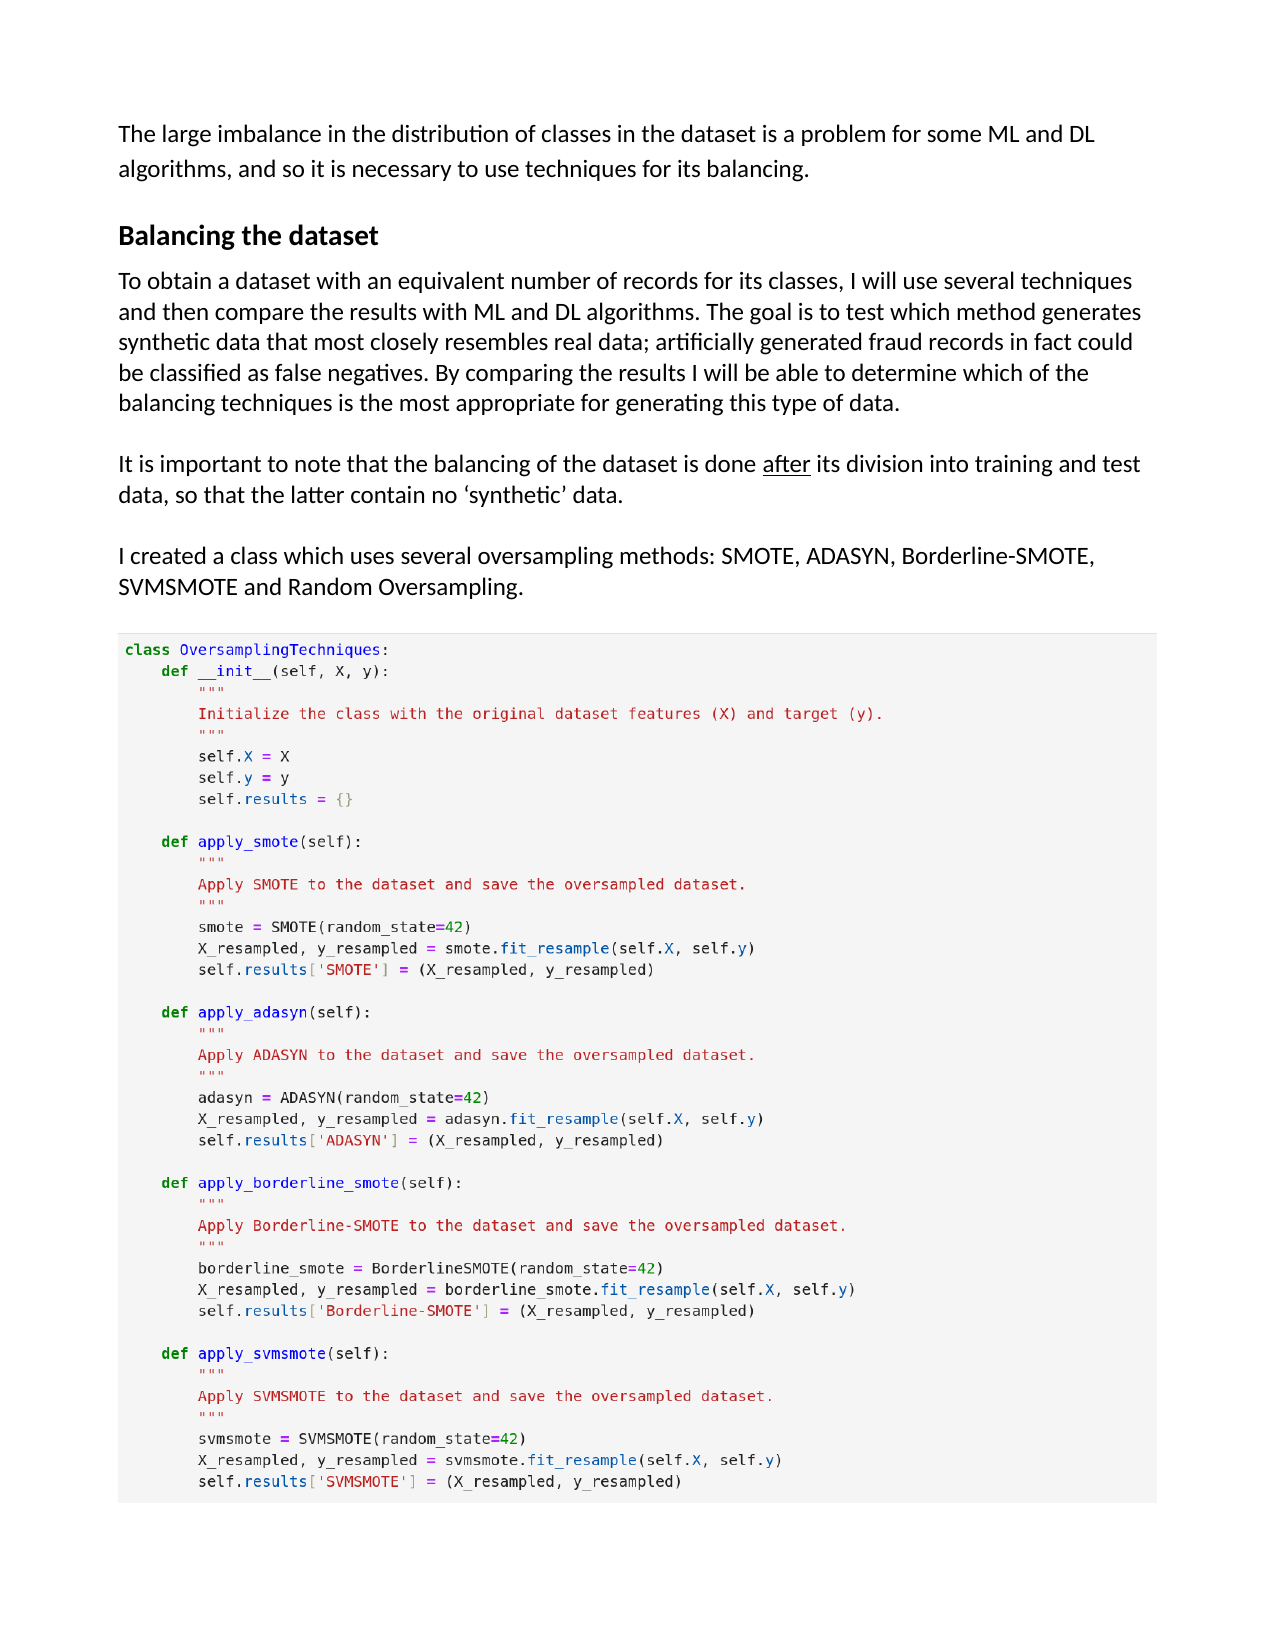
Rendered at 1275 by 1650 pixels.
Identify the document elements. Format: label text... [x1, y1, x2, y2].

text I created a class which uses several oversampling methods: SMOTE, ADASYN, Borderline-SMOTE, SVMSMOTE and Random Oversampling. [118, 540, 1157, 601]
text It is important to note that the balancing of the dataset is done after its division into training and test data, so that the latter contain no ‘synthetic’ data. [118, 448, 1157, 509]
text To obtain a dataset with an equivalent number of records for its classes, I will use several techniques and then compare the results with ML and DL algorithms. The goal is to test which method generates synthetic data that most closely resembles real data; artificially generated fraud records in fact could be classified as false negatives. By comparing the results I will be able to determine which of the balancing techniques is the most appropriate for generating this type of data. [118, 265, 1157, 418]
picture [118, 631, 1157, 1503]
text The large imbalance in the distribution of classes in the dataset is a problem for some ML and DL algorithms, and so it is necessary to use techniques for its balancing. [118, 118, 1157, 184]
subtitle Balancing the dataset [118, 217, 1157, 253]
